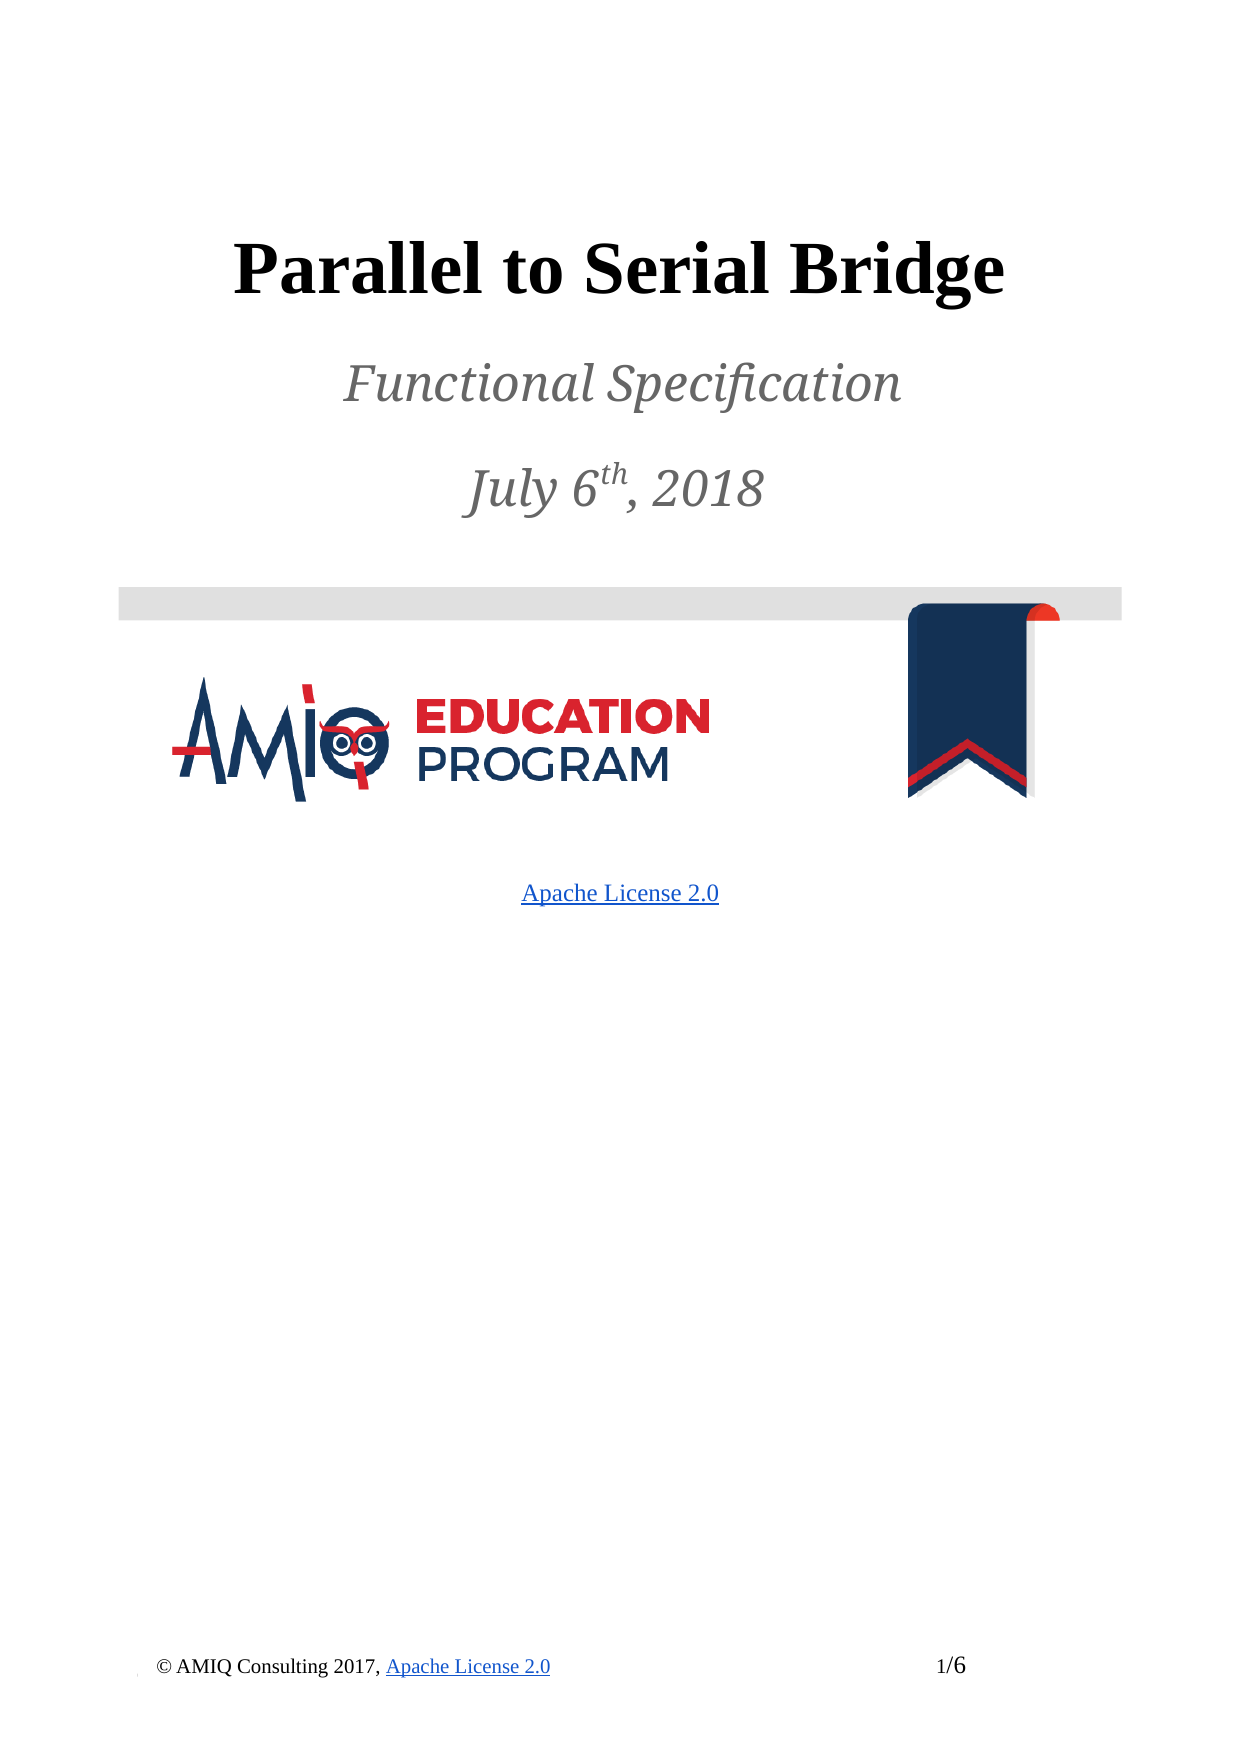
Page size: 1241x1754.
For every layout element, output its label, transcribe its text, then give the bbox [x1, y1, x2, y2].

subtitle Functional Specification [118, 347, 1122, 416]
text Apache License 2.0 [118, 878, 1122, 907]
picture [118, 587, 1122, 850]
title Parallel to Serial Bridge [118, 224, 1122, 310]
subtitle July 6th, 2018 [118, 453, 1122, 521]
